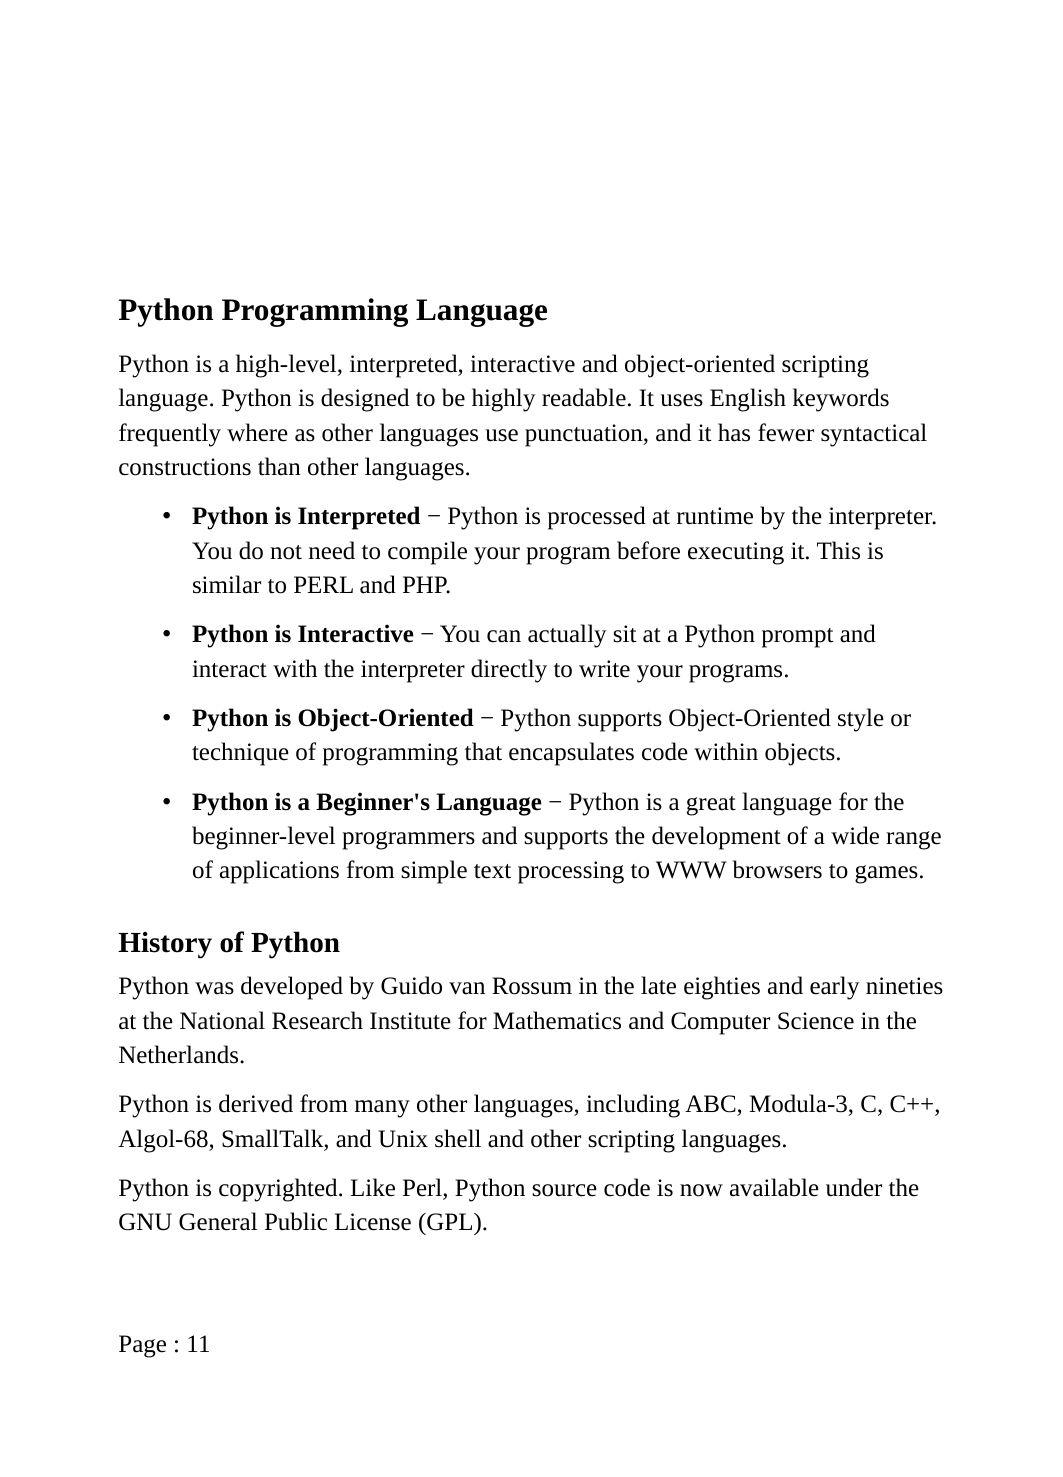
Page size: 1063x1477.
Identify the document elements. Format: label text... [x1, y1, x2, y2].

text Python is copyrighted. Like Perl, Python source code is now available under the GNU General Public License (GPL). [118, 1173, 945, 1236]
text Python was developed by Guido van Rossum in the late eighties and early nineties at the National Research Institute for Mathematics and Computer Science in the Netherlands. [118, 971, 945, 1069]
list Python is Interpreted − Python is processed at runtime by the interpreter. You do not need to compile your program before executing it. This is similar to PERL and PHP. [162, 501, 945, 599]
text Python is derived from many other languages, including ABC, Modula-3, C, C++, Algol-68, SmallTalk, and Unix shell and other scripting languages. [118, 1089, 945, 1153]
list Python is Interactive − You can actually sit at a Python prompt and interact with the interpreter directly to write your programs. [162, 619, 945, 683]
list Python is Object-Oriented − Python supports Object-Oriented style or technique of programming that encapsulates code within objects. [162, 703, 945, 766]
subtitle History of Python [118, 925, 945, 959]
list Python is a Beginner's Language − Python is a great language for the beginner-level programmers and supports the development of a wide range of applications from simple text processing to WWW browsers to games. [162, 787, 945, 884]
text Python is a high-level, interpreted, interactive and object-oriented scripting language. Python is designed to be highly readable. It uses English keywords frequently where as other languages use punctuation, and it has fewer syntactical constructions than other languages. [118, 349, 945, 481]
text Python Programming Language [118, 291, 945, 327]
